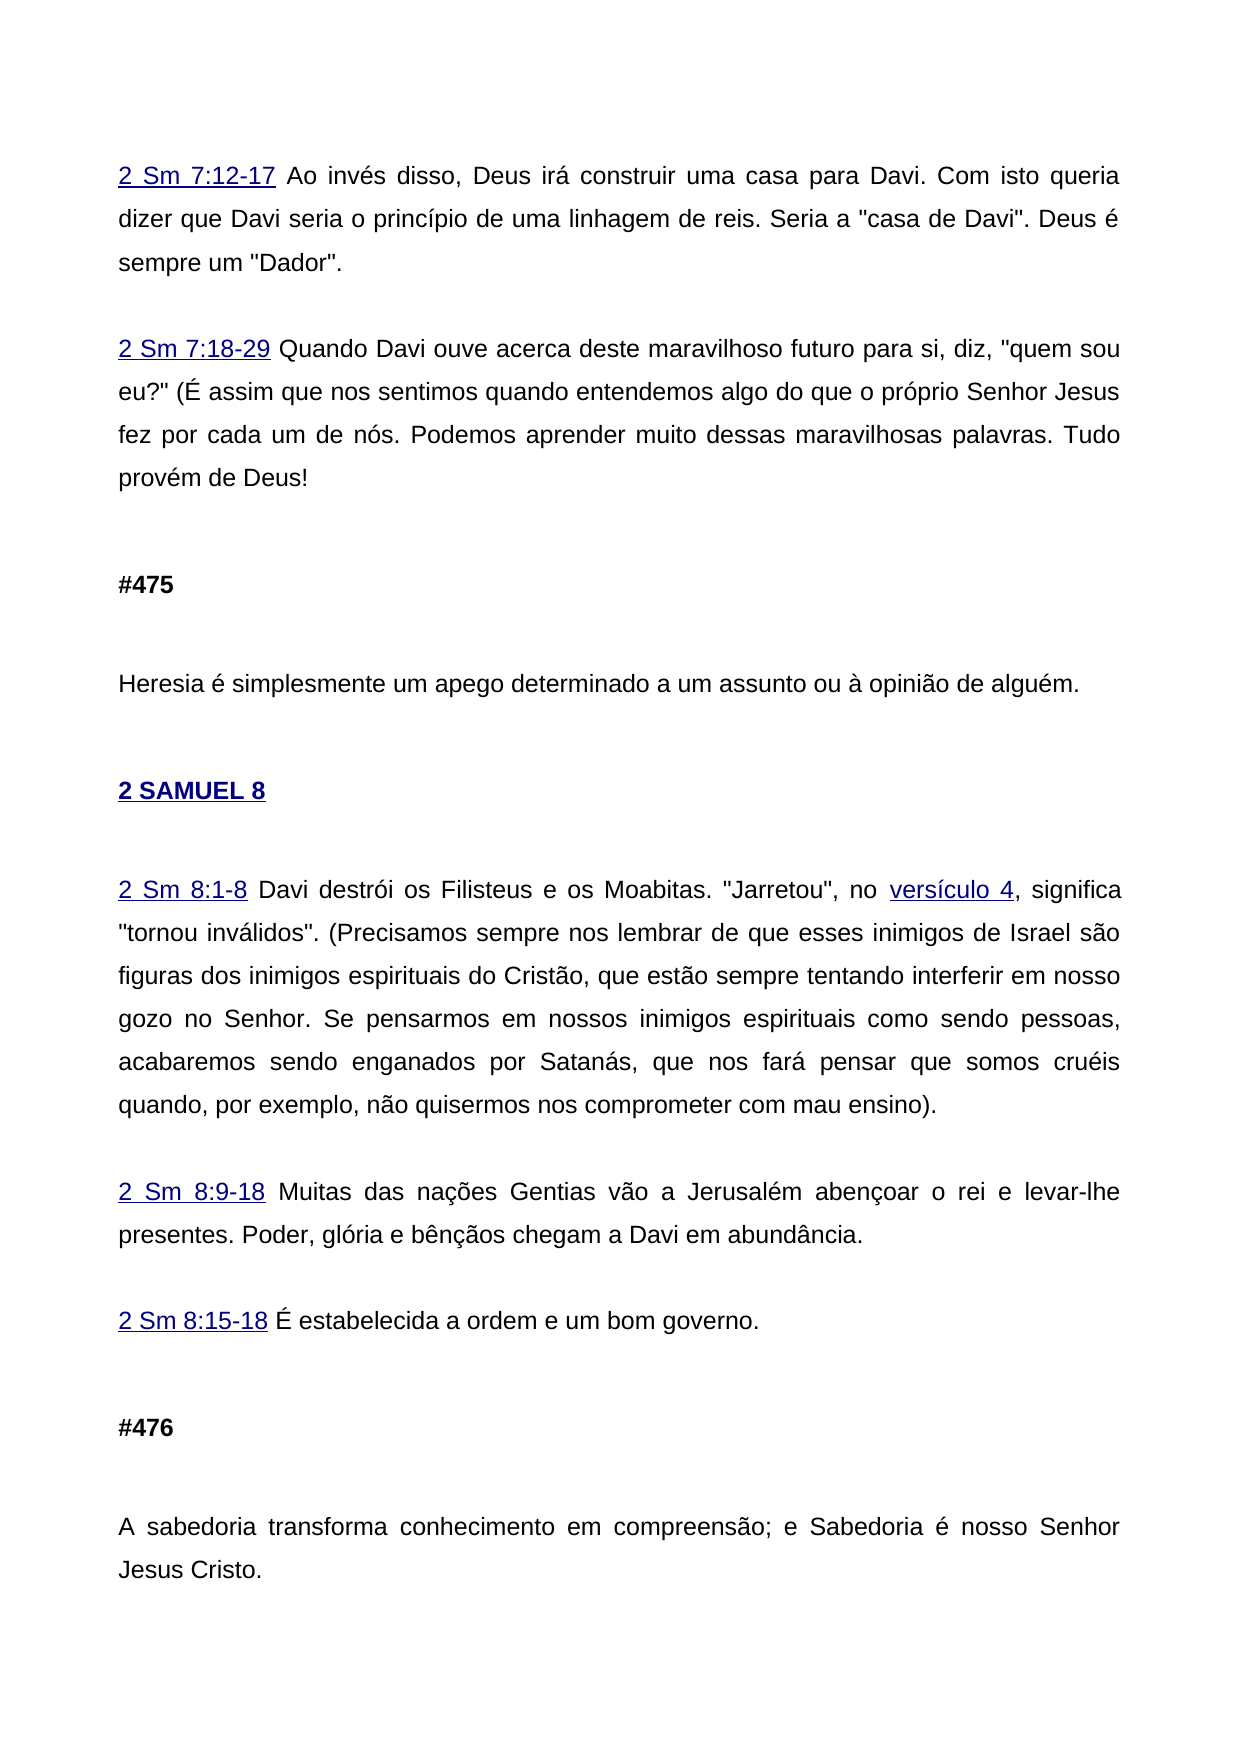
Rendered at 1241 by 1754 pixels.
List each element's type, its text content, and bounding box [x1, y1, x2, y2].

subtitle 2 SAMUEL 8 [118, 776, 1122, 805]
text 2 Sm 7:12-17 Ao invés disso, Deus irá construir uma casa para Davi. Com isto queria dizer que Davi seria o princípio de uma linhagem de reis. Seria a "casa de Davi". Deus é sempre um "Dador". [118, 161, 1122, 276]
text 2 Sm 8:15-18 É estabelecida a ordem e um bom governo. [118, 1306, 1122, 1335]
subtitle #476 [118, 1413, 1122, 1442]
text 2 Sm 7:18-29 Quando Davi ouve acerca deste maravilhoso futuro para si, diz, "quem sou eu?" (É assim que nos sentimos quando entendemos algo do que o próprio Senhor Jesus fez por cada um de nós. Podemos aprender muito dessas maravilhosas palavras. Tudo provém de Deus! [118, 334, 1122, 492]
text A sabedoria transforma conhecimento em compreensão; e Sabedoria é nosso Senhor Jesus Cristo. [118, 1512, 1122, 1584]
text 2 Sm 8:1-8 Davi destrói os Filisteus e os Moabitas. "Jarretou", no versículo 4, significa "tornou inválidos". (Precisamos sempre nos lembrar de que esses inimigos de Israel são figuras dos inimigos espirituais do Cristão, que estão sempre tentando interferir em nosso gozo no Senhor. Se pensarmos em nossos inimigos espirituais como sendo pessoas, acabaremos sendo enganados por Satanás, que nos fará pensar que somos cruéis quando, por exemplo, não quisermos nos comprometer com mau ensino). [118, 875, 1122, 1119]
text Heresia é simplesmente um apego determinado a um assunto ou à opinião de alguém. [118, 669, 1122, 698]
subtitle #475 [118, 570, 1122, 599]
text 2 Sm 8:9-18 Muitas das nações Gentias vão a Jerusalém abençoar o rei e levar-lhe presentes. Poder, glória e bênçãos chegam a Davi em abundância. [118, 1177, 1122, 1248]
